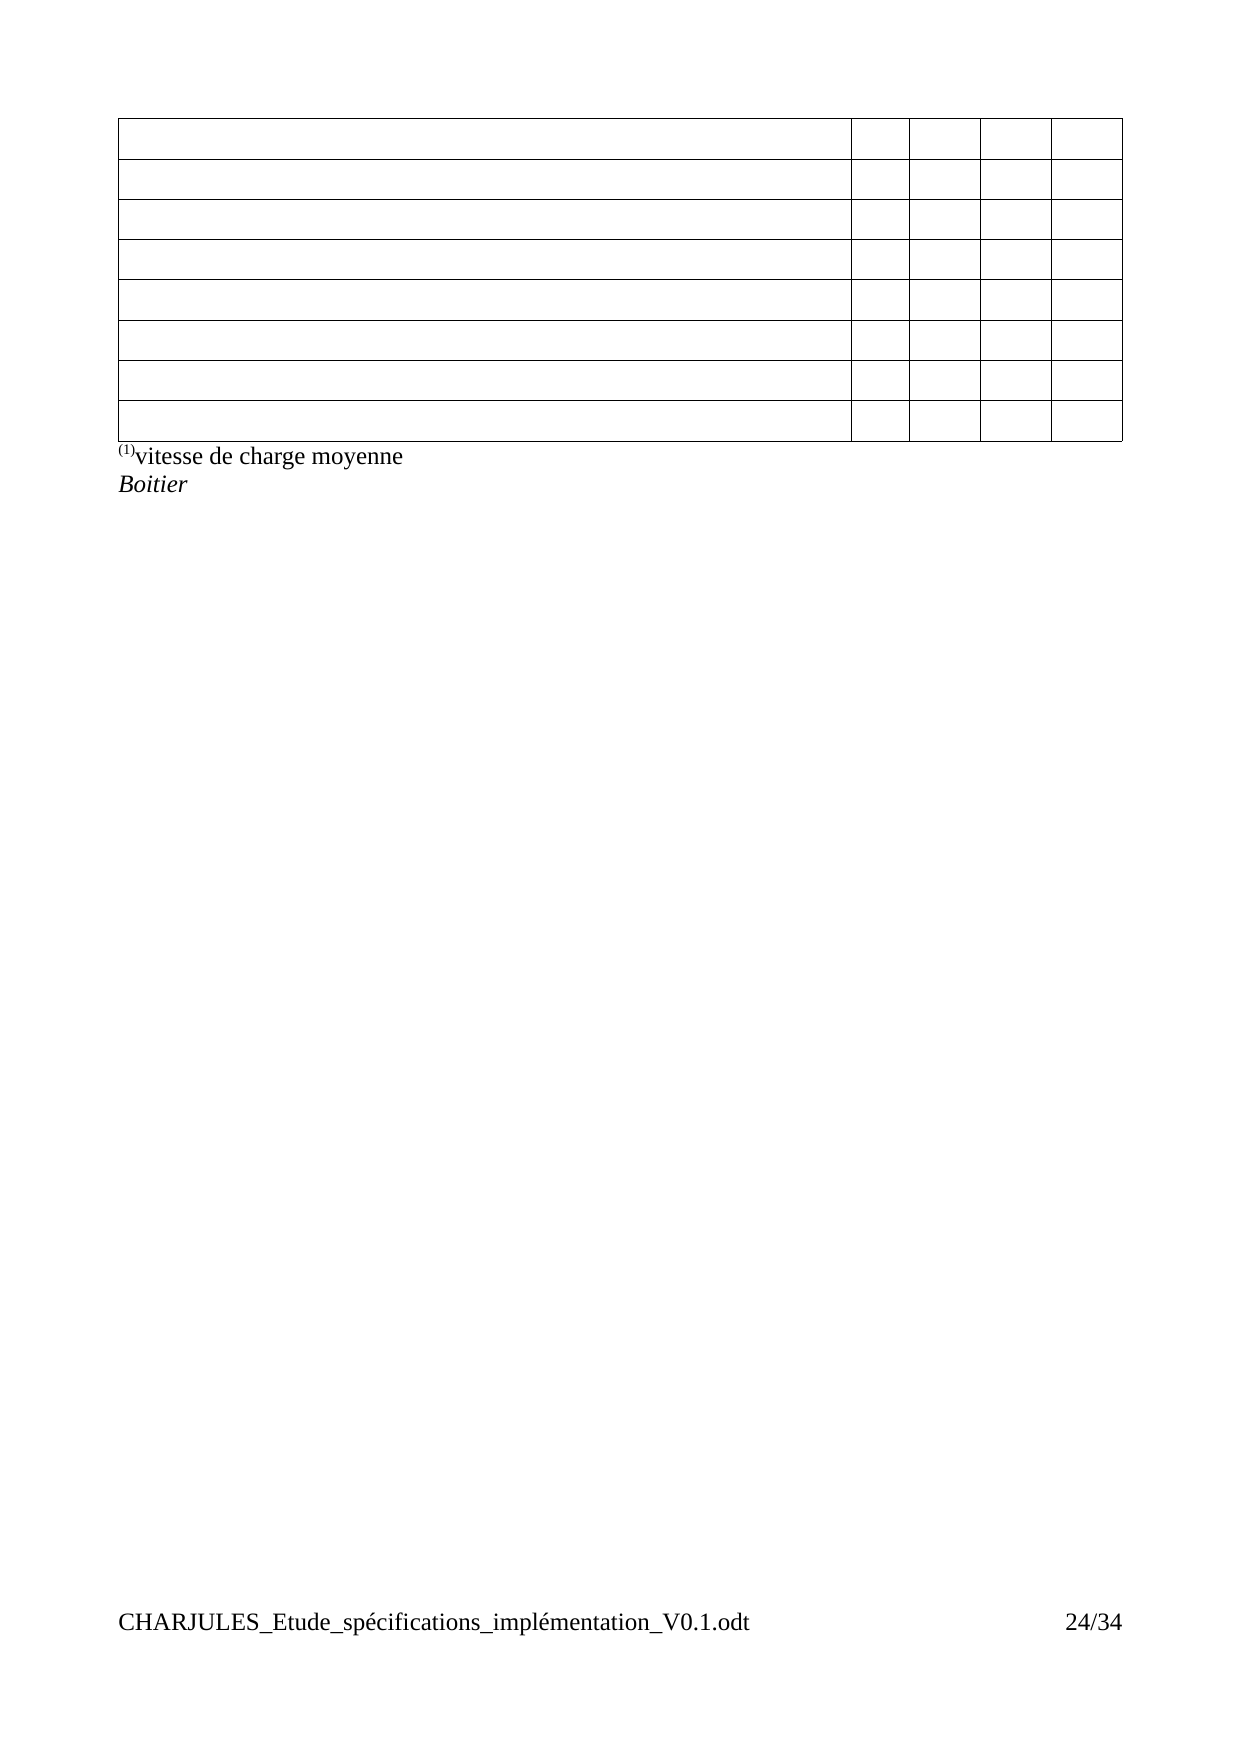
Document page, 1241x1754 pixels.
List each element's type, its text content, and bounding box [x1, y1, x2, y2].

table_cell [1052, 200, 1122, 239]
table_cell [119, 119, 851, 158]
table_cell [981, 240, 1051, 279]
table_cell [1052, 119, 1122, 158]
table_cell [852, 280, 909, 320]
table_cell [119, 240, 851, 279]
table_cell [1052, 361, 1122, 400]
table_cell [119, 321, 851, 360]
text Boitier [118, 469, 1122, 498]
table_cell [981, 200, 1051, 239]
table_cell [981, 119, 1051, 158]
table_cell [910, 200, 980, 239]
table_cell [981, 401, 1051, 441]
table_cell [852, 119, 909, 158]
table_cell [910, 119, 980, 158]
table_cell [910, 321, 980, 360]
table_cell [852, 361, 909, 400]
table_cell [852, 401, 909, 441]
table_cell [910, 240, 980, 279]
table_cell [852, 321, 909, 360]
table_cell [1052, 280, 1122, 320]
table_cell [981, 361, 1051, 400]
table_cell [1052, 321, 1122, 360]
table_cell [119, 401, 851, 441]
table_cell [119, 361, 851, 400]
table_cell [1052, 160, 1122, 199]
table_cell [119, 280, 851, 320]
table_cell [119, 160, 851, 199]
table_cell [1052, 240, 1122, 279]
table_cell [852, 240, 909, 279]
table_cell [910, 361, 980, 400]
table_cell [119, 200, 851, 239]
table_cell [910, 280, 980, 320]
table_cell [910, 401, 980, 441]
table_cell [1052, 401, 1122, 441]
table_cell [981, 321, 1051, 360]
table_cell [852, 200, 909, 239]
text (1)vitesse de charge moyenne [118, 442, 1122, 469]
table_cell [981, 280, 1051, 320]
table_cell [910, 160, 980, 199]
table_cell [981, 160, 1051, 199]
table_cell [852, 160, 909, 199]
